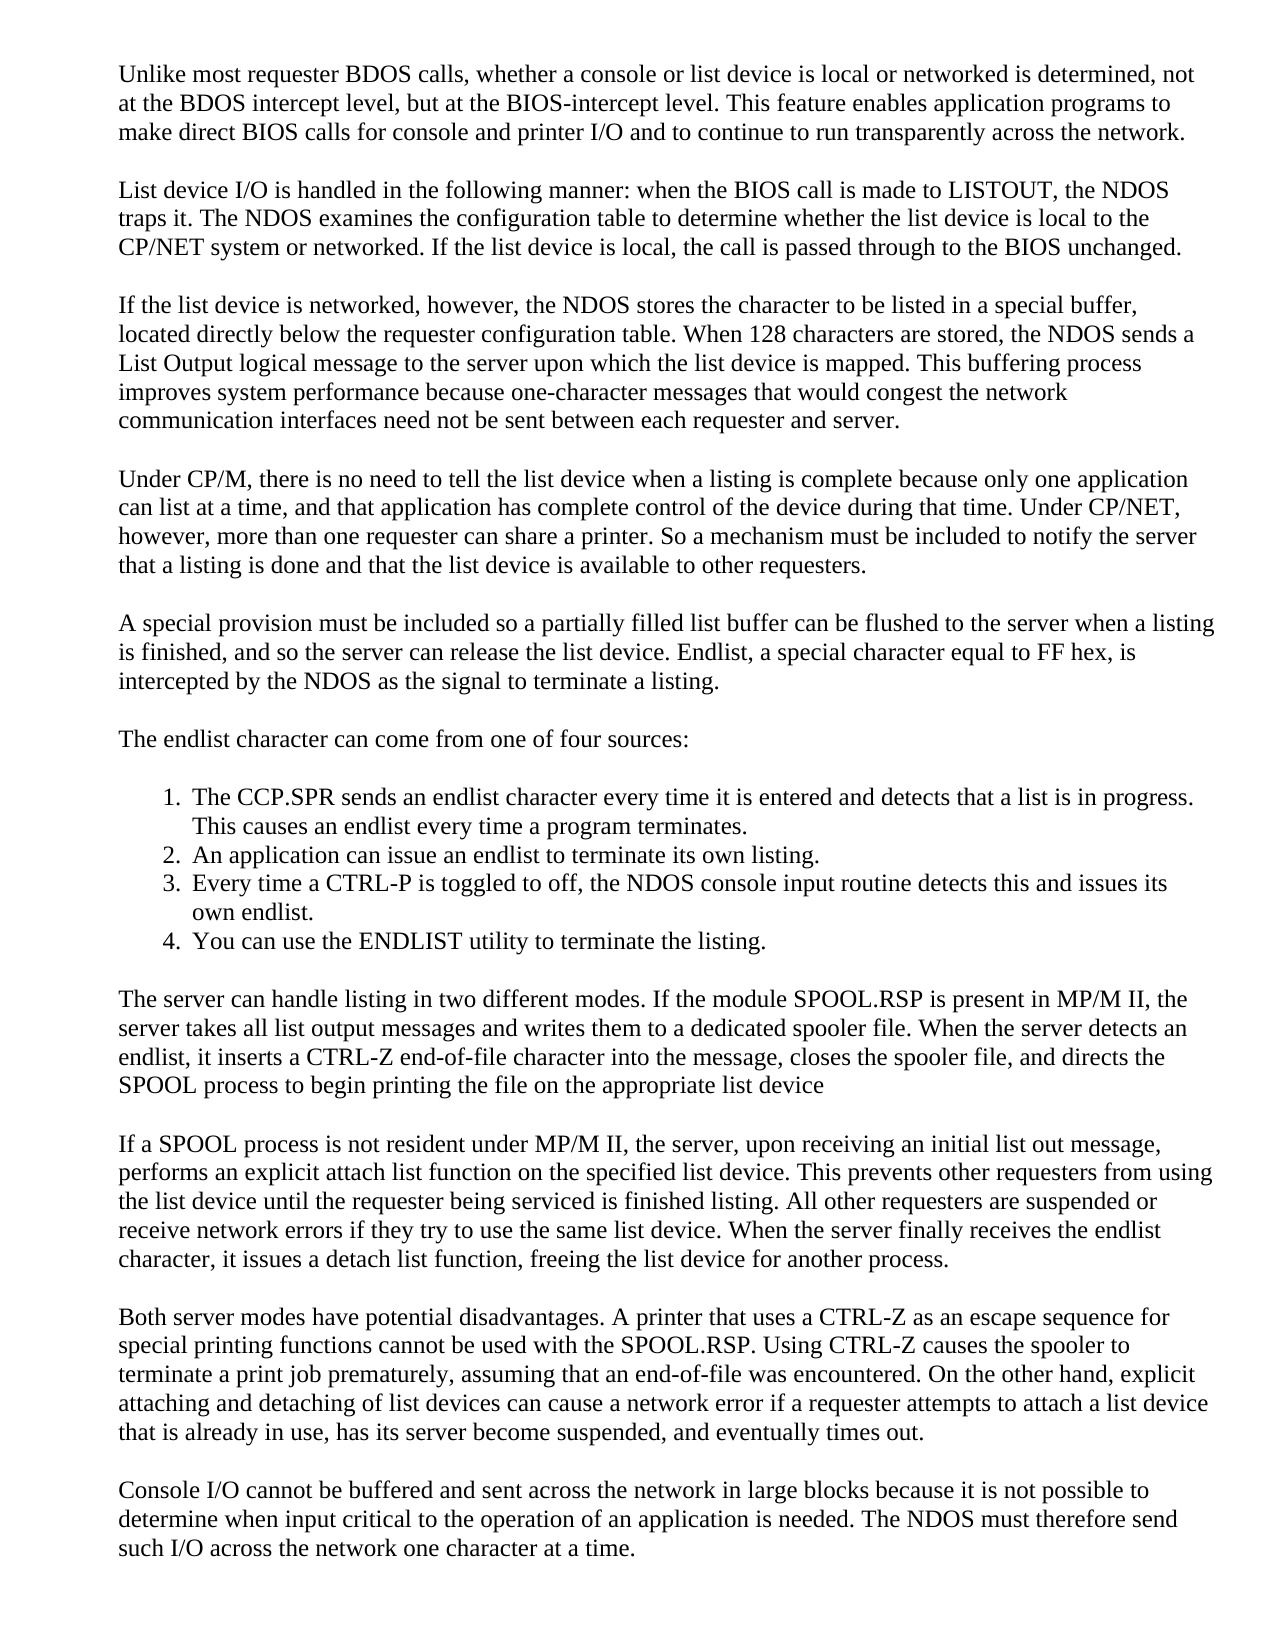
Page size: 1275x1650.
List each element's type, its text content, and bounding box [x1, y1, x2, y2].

list Every time a CTRL-P is toggled to off, the NDOS console input routine detects this and issues its own endlist. [162, 868, 1216, 926]
text Unlike most requester BDOS calls, whether a console or list device is local or networked is determined, not at the BDOS intercept level, but at the BIOS-intercept level. This feature enables application programs to make direct BIOS calls for console and printer I/O and to continue to run transparently across the network. [118, 59, 1216, 145]
list The CCP.SPR sends an endlist character every time it is entered and detects that a list is in progress. This causes an endlist every time a program terminates. [162, 782, 1216, 840]
list An application can issue an endlist to terminate its own listing. [162, 840, 1216, 868]
text A special provision must be included so a partially filled list buffer can be flushed to the server when a listing is finished, and so the server can release the list device. Endlist, a special character equal to FF hex, is intercepted by the NDOS as the signal to terminate a listing. [118, 608, 1216, 694]
text If a SPOOL process is not resident under MP/M II, the server, upon receiving an initial list out message, performs an explicit attach list function on the specified list device. This prevents other requesters from using the list device until the requester being serviced is finished listing. All other requesters are suspended or receive network errors if they try to use the same list device. When the server finally receives the endlist character, it issues a detach list function, freeing the list device for another process. [118, 1129, 1216, 1272]
text If the list device is networked, however, the NDOS stores the character to be listed in a special buffer, located directly below the requester configuration table. When 128 characters are stored, the NDOS sends a List Output logical message to the server upon which the list device is mapped. This buffering process improves system performance because one-character messages that would congest the network communication interfaces need not be sent between each requester and server. [118, 291, 1216, 434]
text The endlist character can come from one of four sources: [118, 724, 1216, 753]
text List device I/O is handled in the following manner: when the BIOS call is made to LISTOUT, the NDOS traps it. The NDOS examines the configuration table to determine whether the list device is local to the CP/NET system or networked. If the list device is local, the call is passed through to the BIOS unchanged. [118, 175, 1216, 261]
text Console I/O cannot be buffered and sent across the network in large blocks because it is not possible to determine when input critical to the operation of an application is needed. The NDOS must therefore send such I/O across the network one character at a time. [118, 1475, 1216, 1561]
text Under CP/M, there is no need to tell the list device when a listing is complete because only one application can list at a time, and that application has complete control of the device during that time. Under CP/NET, however, more than one requester can share a printer. So a mechanism must be included to notify the server that a listing is done and that the list device is available to other requesters. [118, 464, 1216, 579]
text Both server modes have potential disadvantages. A printer that uses a CTRL-Z as an escape sequence for special printing functions cannot be used with the SPOOL.RSP. Using CTRL-Z causes the spooler to terminate a print job prematurely, assuming that an end-of-file was encountered. On the other hand, explicit attaching and detaching of list devices can cause a network error if a requester attempts to attach a list device that is already in use, has its server become suspended, and eventually times out. [118, 1302, 1216, 1446]
list You can use the ENDLIST utility to terminate the listing. [162, 926, 1216, 955]
text The server can handle listing in two different modes. If the module SPOOL.RSP is present in MP/M II, the server takes all list output messages and writes them to a dedicated spooler file. When the server detects an endlist, it inserts a CTRL-Z end-of-file character into the message, closes the spooler file, and directs the SPOOL process to begin printing the file on the appropriate list device [118, 984, 1216, 1099]
